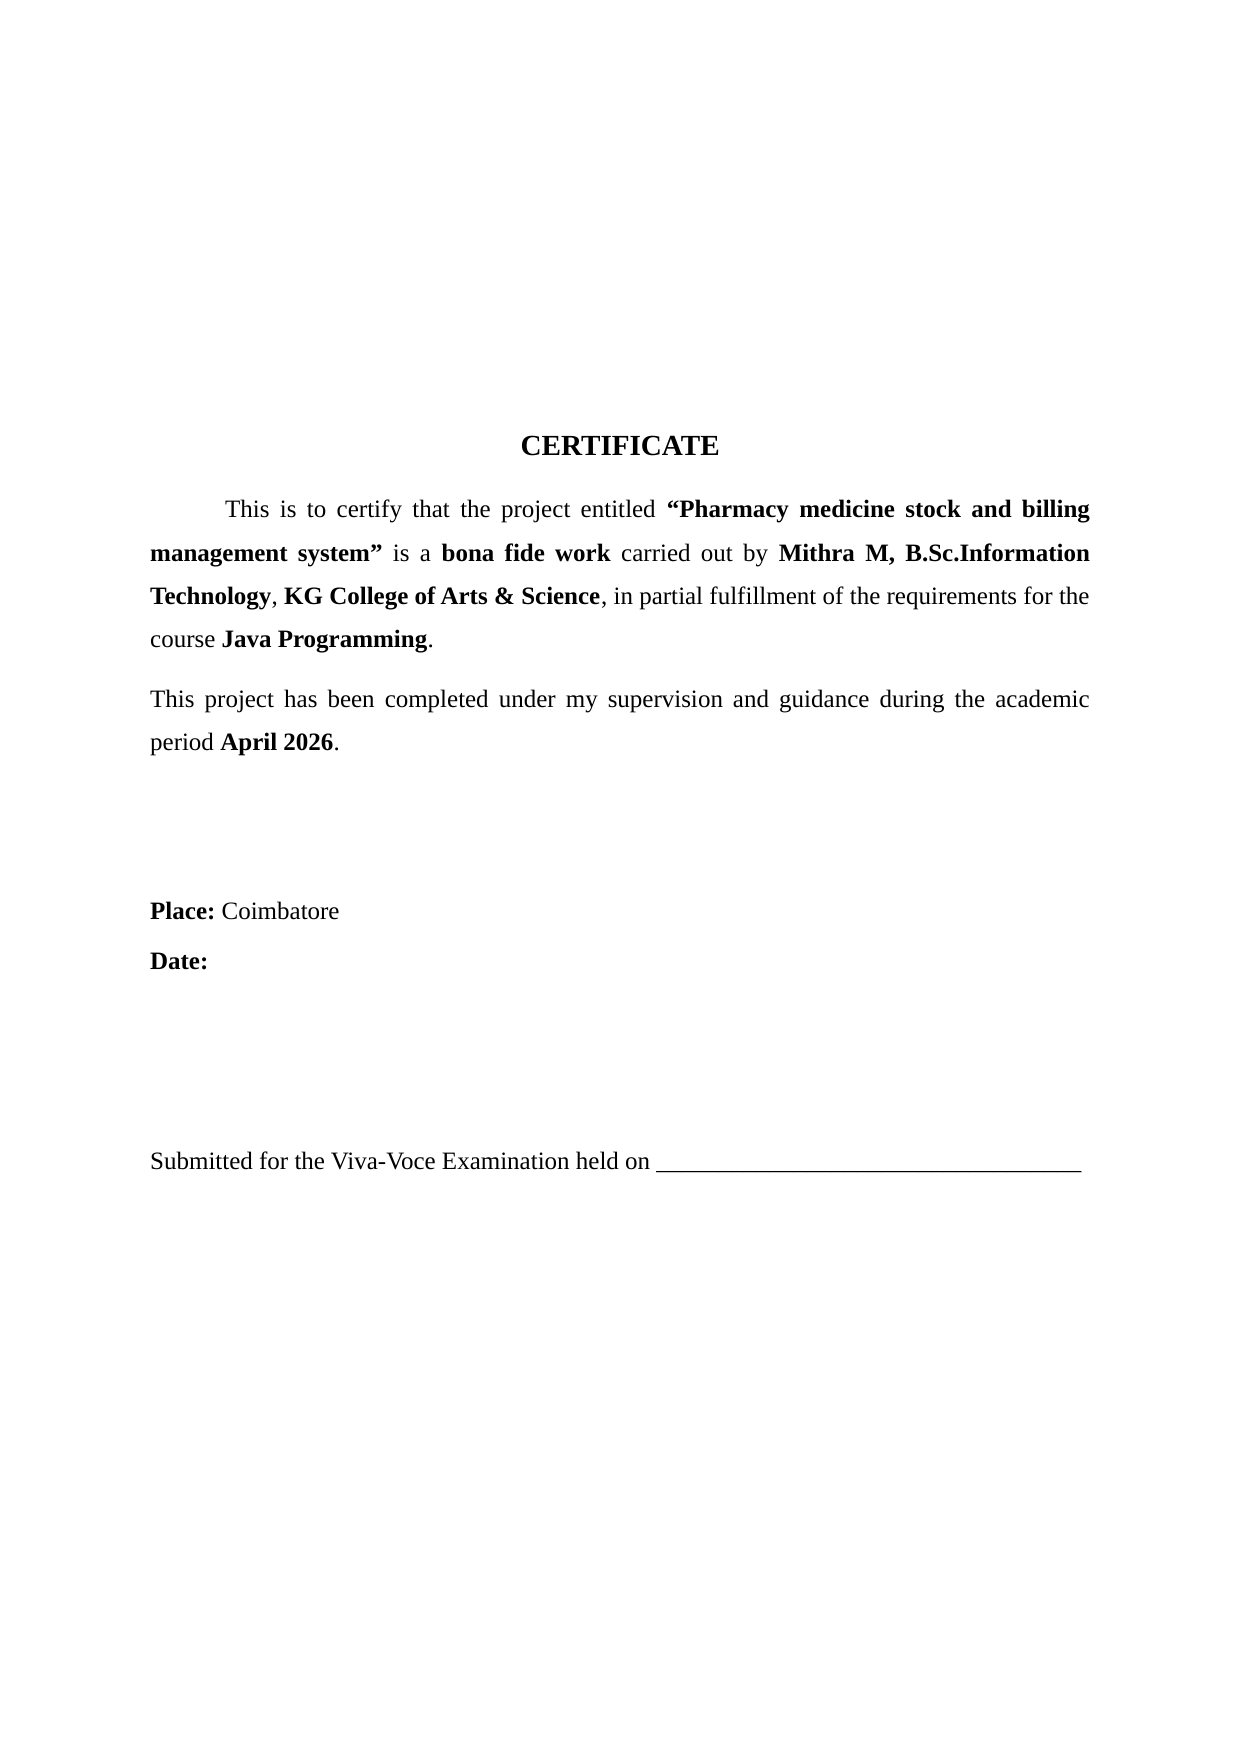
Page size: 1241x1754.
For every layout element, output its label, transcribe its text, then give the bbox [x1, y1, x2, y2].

text This is to certify that the project entitled “Pharmacy medicine stock and billing management system” is a bona fide work carried out by Mithra M, B.Sc.Information Technology, KG College of Arts & Science, in partial fulfillment of the requirements for the course Java Programming. [150, 494, 1090, 653]
text Place: Coimbatore [150, 896, 1090, 925]
text Date: [150, 946, 1090, 975]
text This project has been completed under my supervision and guidance during the academic period April 2026. [150, 684, 1090, 756]
text CERTIFICATE [150, 428, 1090, 461]
subtitle Submitted for the Viva-Voce Examination held on __________________________________ [150, 1146, 1090, 1175]
